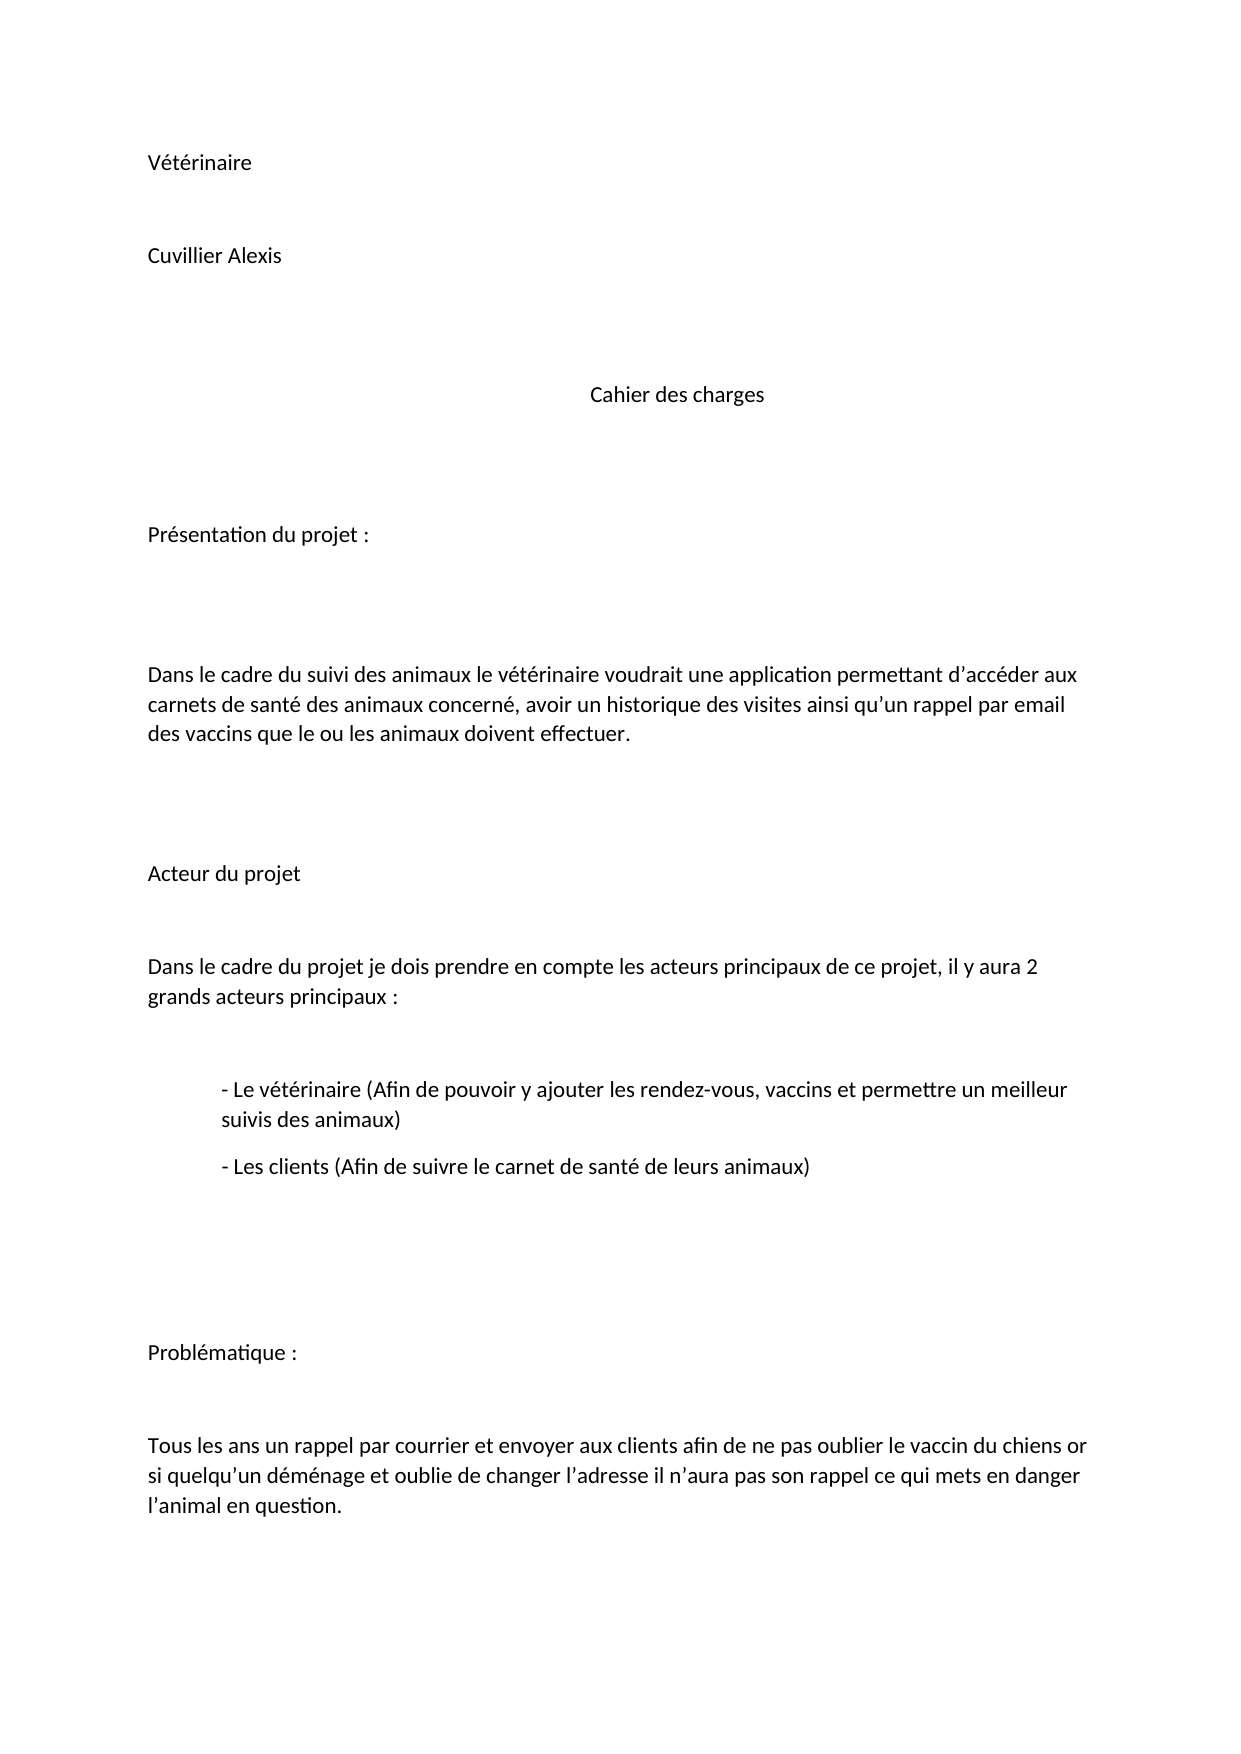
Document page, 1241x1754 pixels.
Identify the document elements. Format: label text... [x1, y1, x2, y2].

text Problématique : [148, 1338, 1093, 1366]
text Dans le cadre du suivi des animaux le vétérinaire voudrait une application permettant d’accéder aux carnets de santé des animaux concerné, avoir un historique des visites ainsi qu’un rappel par email des vaccins que le ou les animaux doivent effectuer. [148, 660, 1093, 748]
text - Les clients (Afin de suivre le carnet de santé de leurs animaux) [148, 1152, 1093, 1180]
text Dans le cadre du projet je dois prendre en compte les acteurs principaux de ce projet, il y aura 2 grands acteurs principaux : [148, 952, 1093, 1010]
text Présentation du projet : [148, 520, 1093, 548]
text Cahier des charges [148, 380, 1093, 408]
text Tous les ans un rappel par courrier et envoyer aux clients afin de ne pas oublier le vaccin du chiens or si quelqu’un déménage et oublie de changer l’adresse il n’aura pas son rappel ce qui mets en danger l’animal en question. [148, 1431, 1093, 1519]
text Vétérinaire [148, 148, 1093, 176]
text Acteur du projet [148, 859, 1093, 887]
text Cuvillier Alexis [148, 241, 1093, 269]
text - Le vétérinaire (Afin de pouvoir y ajouter les rendez-vous, vaccins et permettre un meilleur suivis des animaux) [221, 1075, 1093, 1133]
